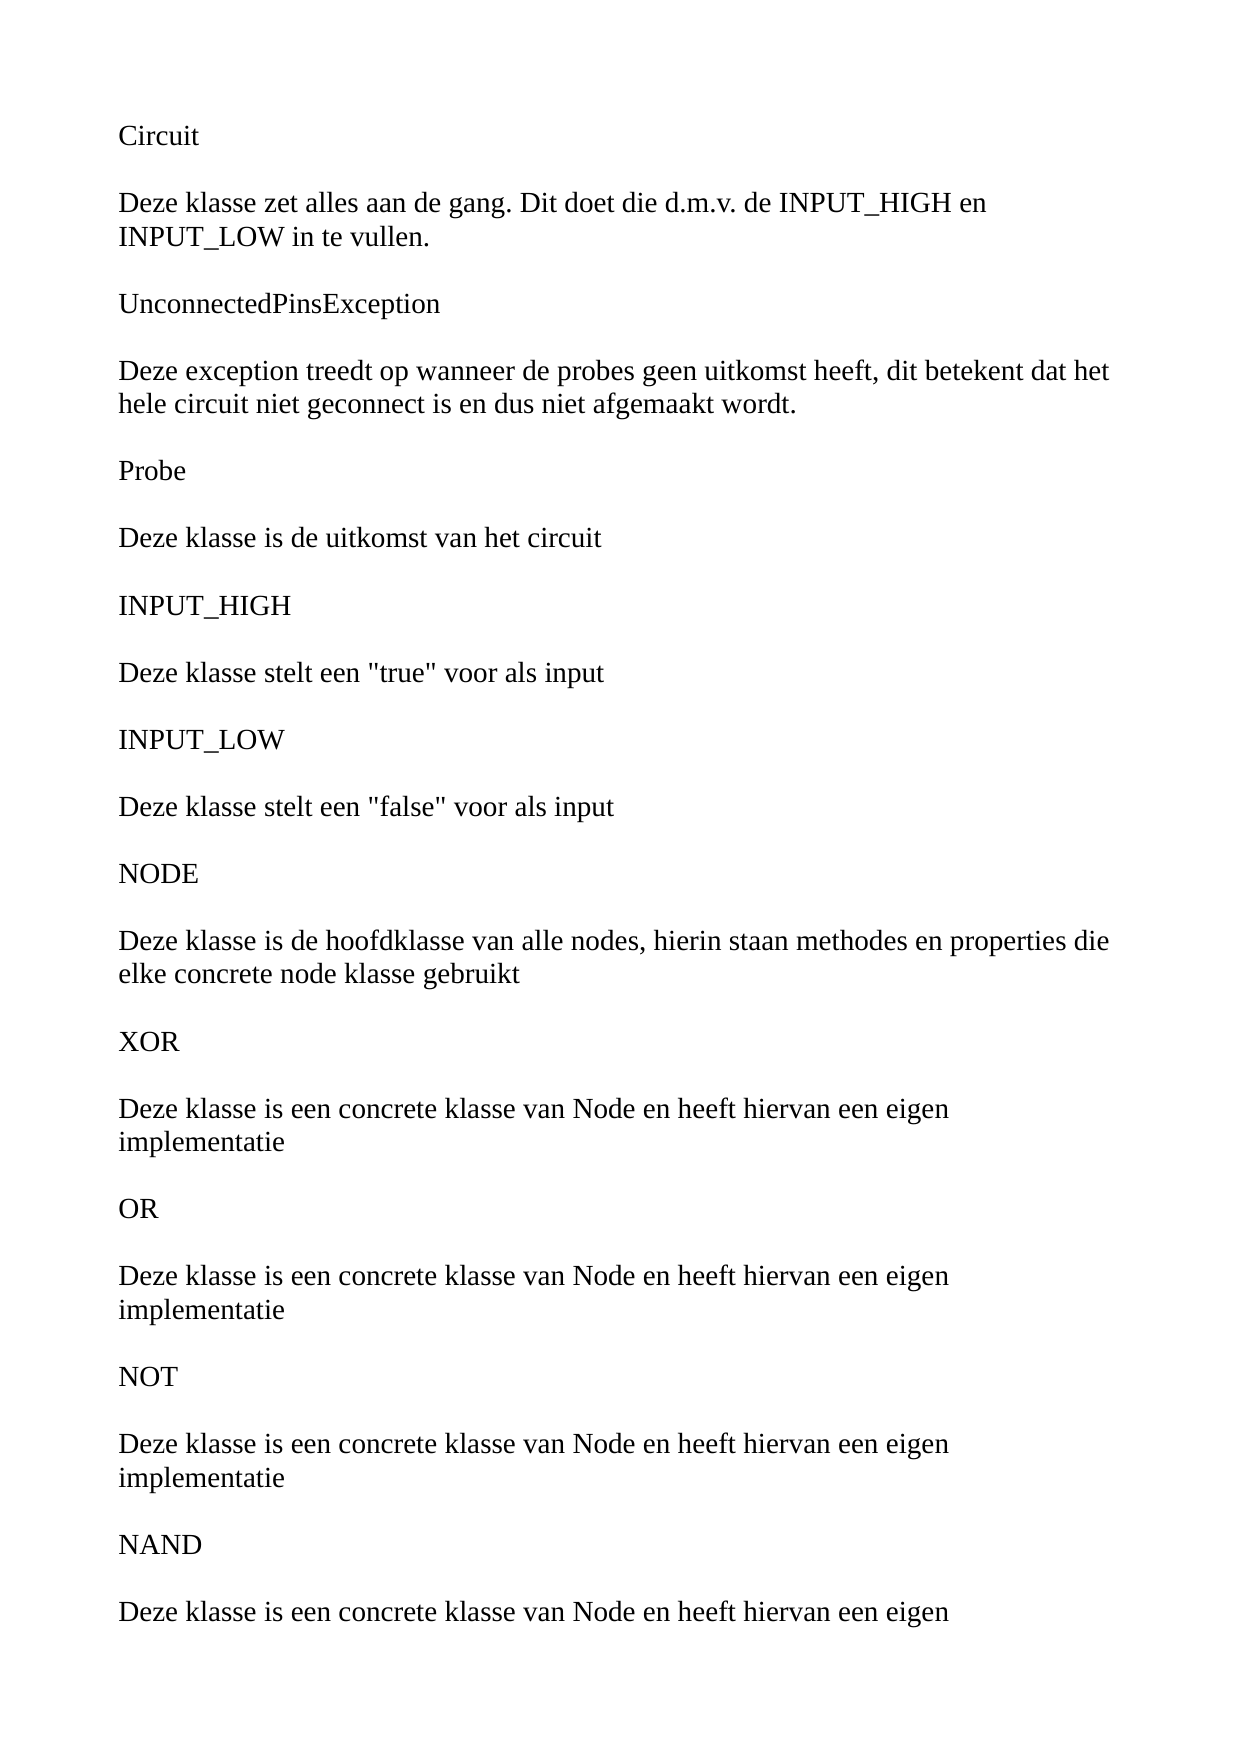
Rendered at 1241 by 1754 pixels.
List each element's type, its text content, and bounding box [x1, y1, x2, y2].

text NOT [118, 1359, 1122, 1393]
text Deze exception treedt op wanneer de probes geen uitkomst heeft, dit betekent dat het hele circuit niet geconnect is en dus niet afgemaakt wordt. [118, 353, 1122, 420]
text INPUT_HIGH [118, 588, 1122, 621]
text Deze klasse zet alles aan de gang. Dit doet die d.m.v. de INPUT_HIGH en INPUT_LOW in te vullen. [118, 185, 1122, 252]
text XOR [118, 1024, 1122, 1057]
text Deze klasse is de hoofdklasse van alle nodes, hierin staan methodes en properties die elke concrete node klasse gebruikt [118, 923, 1122, 990]
text Probe [118, 453, 1122, 487]
text UnconnectedPinsException [118, 286, 1122, 319]
text Deze klasse is een concrete klasse van Node en heeft hiervan een eigen implementatie [118, 1258, 1122, 1326]
text Deze klasse is een concrete klasse van Node en heeft hiervan een eigen implementatie NAND [118, 1426, 1122, 1560]
text NODE [118, 856, 1122, 889]
text OR [118, 1191, 1122, 1225]
text Deze klasse is een concrete klasse van Node en heeft hiervan een eigen implementatie [118, 1091, 1122, 1158]
text Deze klasse stelt een "true" voor als input [118, 655, 1122, 688]
text Circuit [118, 118, 1122, 152]
text Deze klasse stelt een "false" voor als input [118, 789, 1122, 822]
text Deze klasse is de uitkomst van het circuit [118, 521, 1122, 554]
text Deze klasse is een concrete klasse van Node en heeft hiervan een eigen [118, 1594, 1122, 1627]
text INPUT_LOW [118, 722, 1122, 755]
